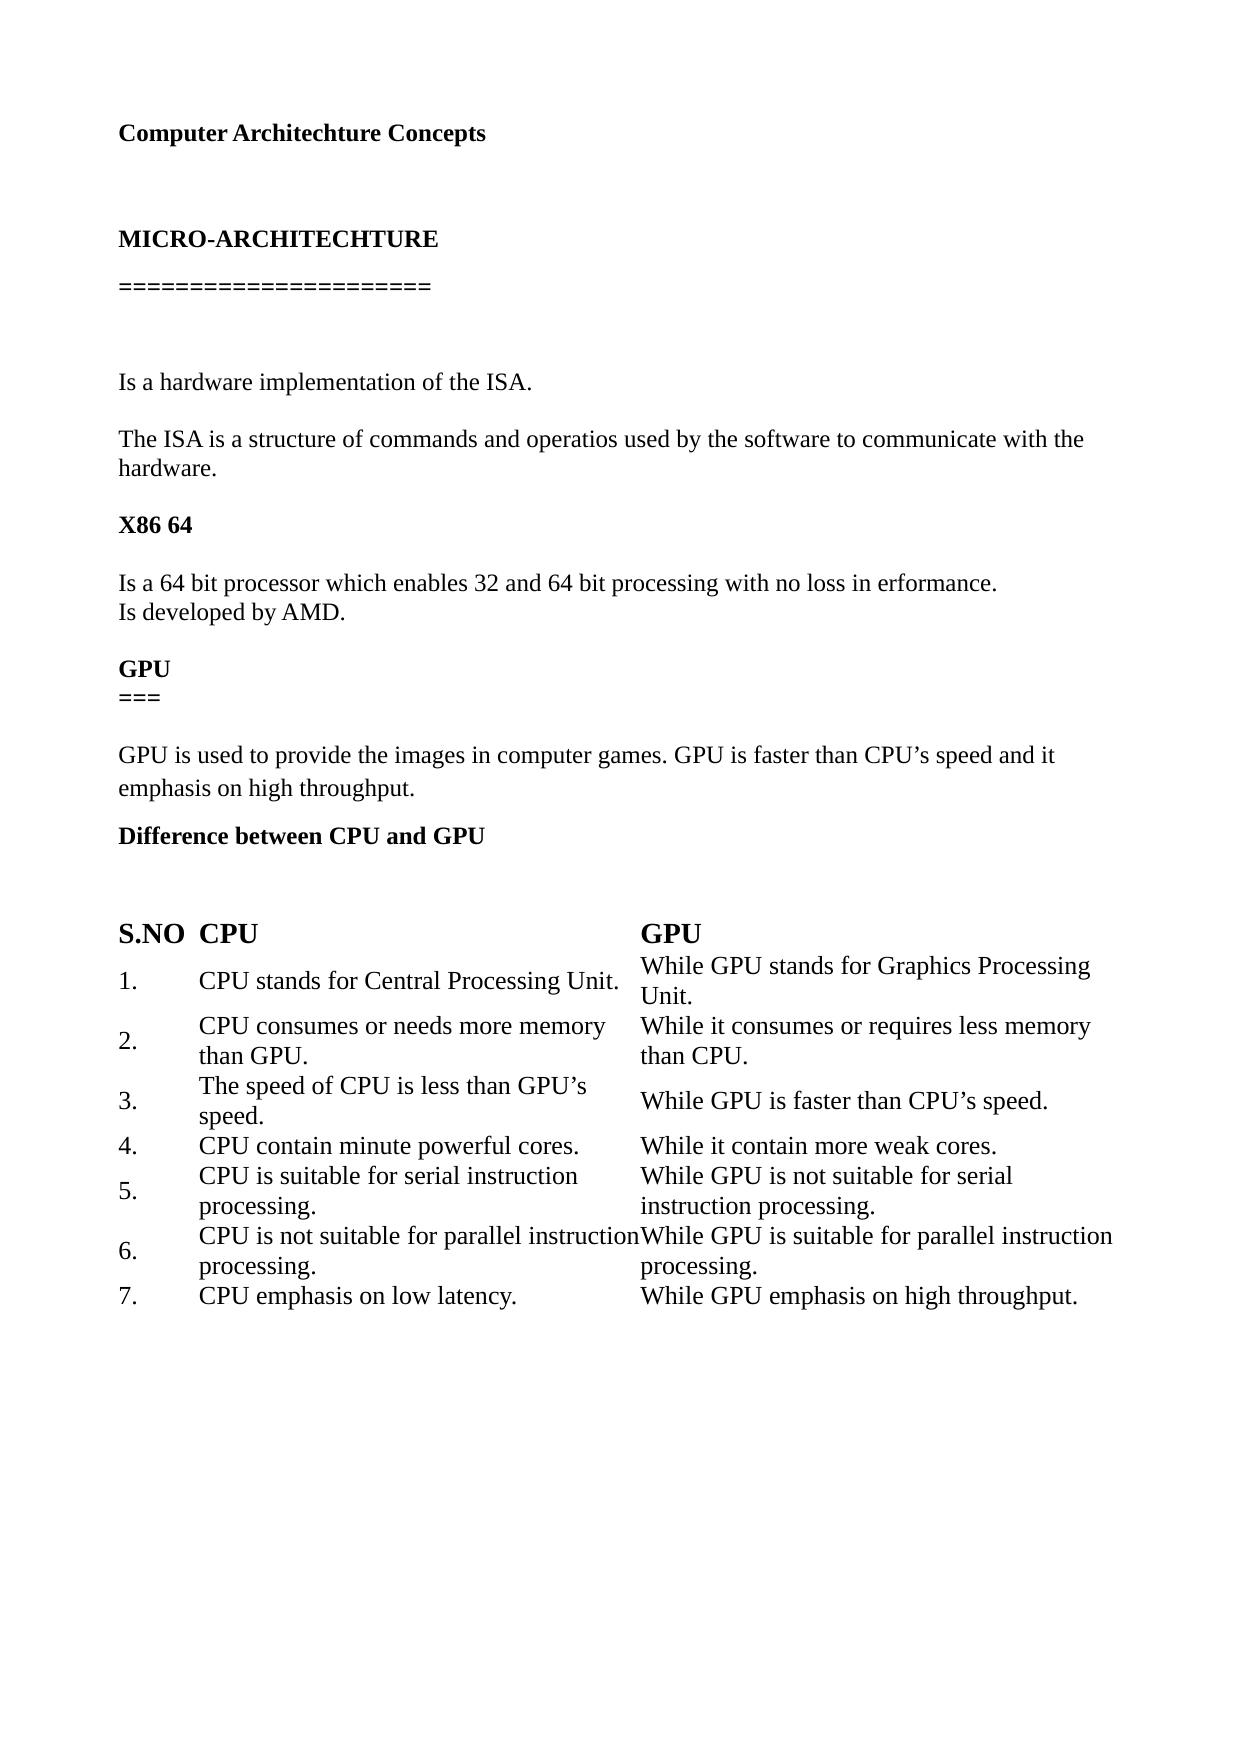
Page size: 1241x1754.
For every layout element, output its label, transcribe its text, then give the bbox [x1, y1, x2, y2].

table_cell While GPU is suitable for parallel instruction processing. [640, 1220, 1122, 1280]
table_cell CPU emphasis on low latency. [199, 1280, 640, 1310]
table_cell While GPU stands for Graphics Processing Unit. [640, 950, 1122, 1010]
table_cell While GPU is not suitable for serial instruction processing. [640, 1160, 1122, 1220]
table_cell CPU consumes or needs more memory than GPU. [199, 1010, 640, 1070]
table_cell CPU contain minute powerful cores. [199, 1130, 640, 1160]
text Is developed by AMD. [118, 597, 1122, 626]
table_cell 7. [118, 1280, 199, 1310]
text Is a 64 bit processor which enables 32 and 64 bit processing with no loss in erformance. [118, 568, 1122, 597]
table_cell 3. [118, 1070, 199, 1130]
text GPU is used to provide the images in computer games. GPU is faster than CPU’s speed and it emphasis on high throughput. [118, 741, 1122, 802]
table_cell While GPU emphasis on high throughput. [640, 1280, 1122, 1310]
text X86 64 [118, 511, 1122, 539]
text Difference between CPU and GPU [118, 821, 1122, 850]
text MICRO-ARCHITECHTURE [118, 224, 1122, 253]
text ====================== [118, 272, 1122, 300]
table_cell CPU stands for Central Processing Unit. [199, 950, 640, 1010]
text GPU [118, 654, 1122, 683]
table_header GPU [640, 916, 1122, 950]
table_cell CPU is suitable for serial instruction processing. [199, 1160, 640, 1220]
table_cell The speed of CPU is less than GPU’s speed. [199, 1070, 640, 1130]
table_cell 6. [118, 1220, 199, 1280]
text The ISA is a structure of commands and operatios used by the software to communicate with the hardware. [118, 424, 1122, 482]
table_header S.NO [118, 916, 199, 950]
table_header CPU [199, 916, 640, 950]
table_cell While it contain more weak cores. [640, 1130, 1122, 1160]
table_cell CPU is not suitable for parallel instruction processing. [199, 1220, 640, 1280]
table_cell 4. [118, 1130, 199, 1160]
table_cell 1. [118, 950, 199, 1010]
text === [118, 683, 1122, 712]
text Is a hardware implementation of the ISA. [118, 367, 1122, 396]
table_cell While it consumes or requires less memory than CPU. [640, 1010, 1122, 1070]
table_cell 5. [118, 1160, 199, 1220]
table_cell While GPU is faster than CPU’s speed. [640, 1070, 1122, 1130]
table_cell 2. [118, 1010, 199, 1070]
